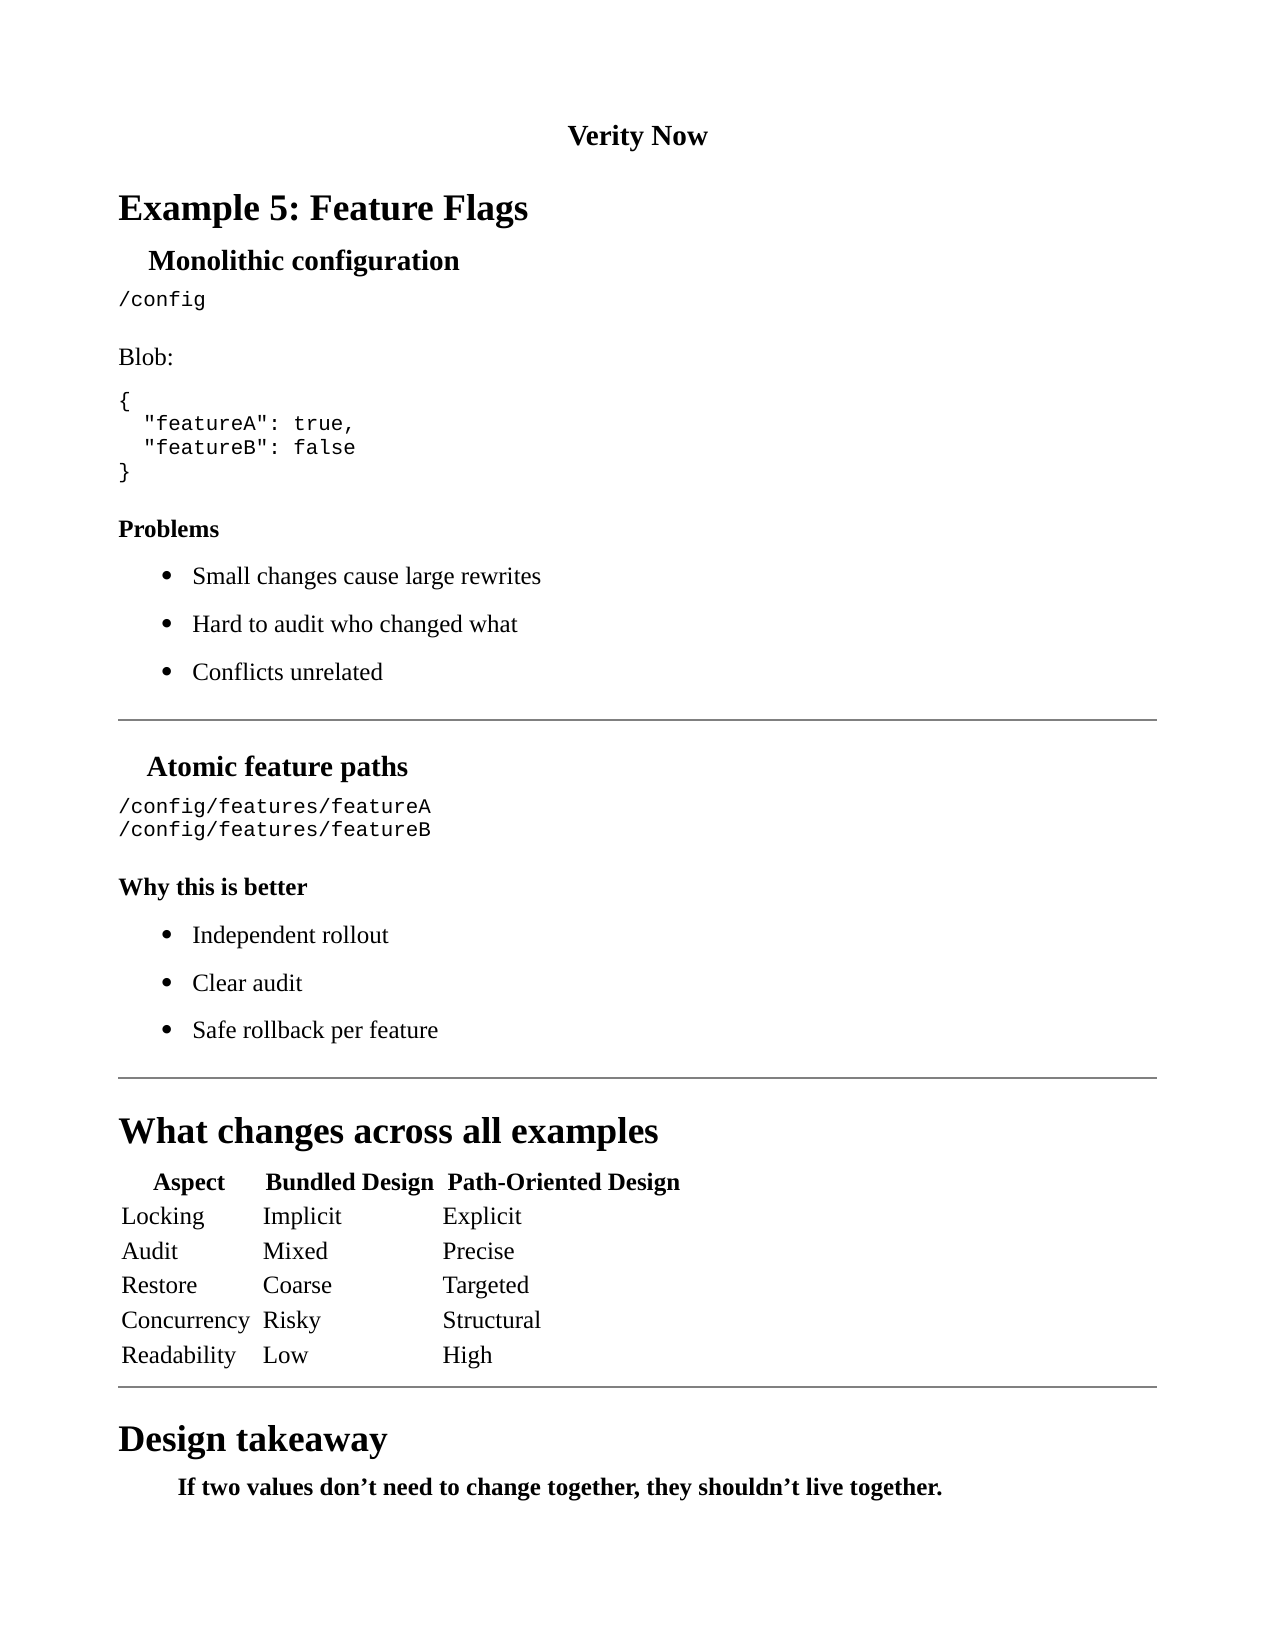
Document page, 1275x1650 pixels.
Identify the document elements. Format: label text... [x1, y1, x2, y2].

table_cell Low [260, 1337, 439, 1371]
table_cell Restore [118, 1268, 260, 1302]
text "featureA": true, [118, 413, 1157, 437]
text Blob: [118, 342, 1157, 371]
list Independent rollout [162, 920, 1157, 949]
list Hard to audit who changed what [162, 609, 1157, 638]
text Why this is better [118, 872, 1157, 901]
text { [118, 390, 1157, 413]
text /config/features/featureB [118, 819, 1157, 843]
table_cell Precise [440, 1233, 688, 1268]
table_cell Explicit [440, 1199, 688, 1233]
subtitle ✅ Atomic feature paths [118, 749, 1157, 783]
text "featureB": false [118, 437, 1157, 461]
table_cell High [440, 1337, 688, 1371]
table_cell Targeted [440, 1268, 688, 1302]
table_cell Structural [440, 1302, 688, 1337]
table_header Aspect [118, 1164, 260, 1198]
table_header Bundled Design [260, 1164, 439, 1198]
table_cell Readability [118, 1337, 260, 1371]
text /config [118, 289, 1157, 313]
text Problems [118, 514, 1157, 542]
subtitle ❌ Monolithic configuration [118, 243, 1157, 276]
table_cell Audit [118, 1233, 260, 1268]
text } [118, 461, 1157, 484]
list Conflicts unrelated [162, 657, 1157, 685]
table_cell Implicit [260, 1199, 439, 1233]
list Clear audit [162, 968, 1157, 996]
list Small changes cause large rewrites [162, 561, 1157, 590]
subtitle Example 5: Feature Flags [118, 185, 1157, 228]
list Safe rollback per feature [162, 1015, 1157, 1044]
text If two values don’t need to change together, they shouldn’t live together. [177, 1472, 1098, 1501]
table_cell Mixed [260, 1233, 439, 1268]
table_cell Concurrency [118, 1302, 260, 1337]
table_cell Locking [118, 1199, 260, 1233]
subtitle Design takeaway [118, 1417, 1157, 1460]
text /config/features/featureA [118, 796, 1157, 819]
table_cell Coarse [260, 1268, 439, 1302]
table_cell Risky [260, 1302, 439, 1337]
subtitle What changes across all examples [118, 1108, 1157, 1151]
table_header Path-Oriented Design [440, 1164, 688, 1198]
